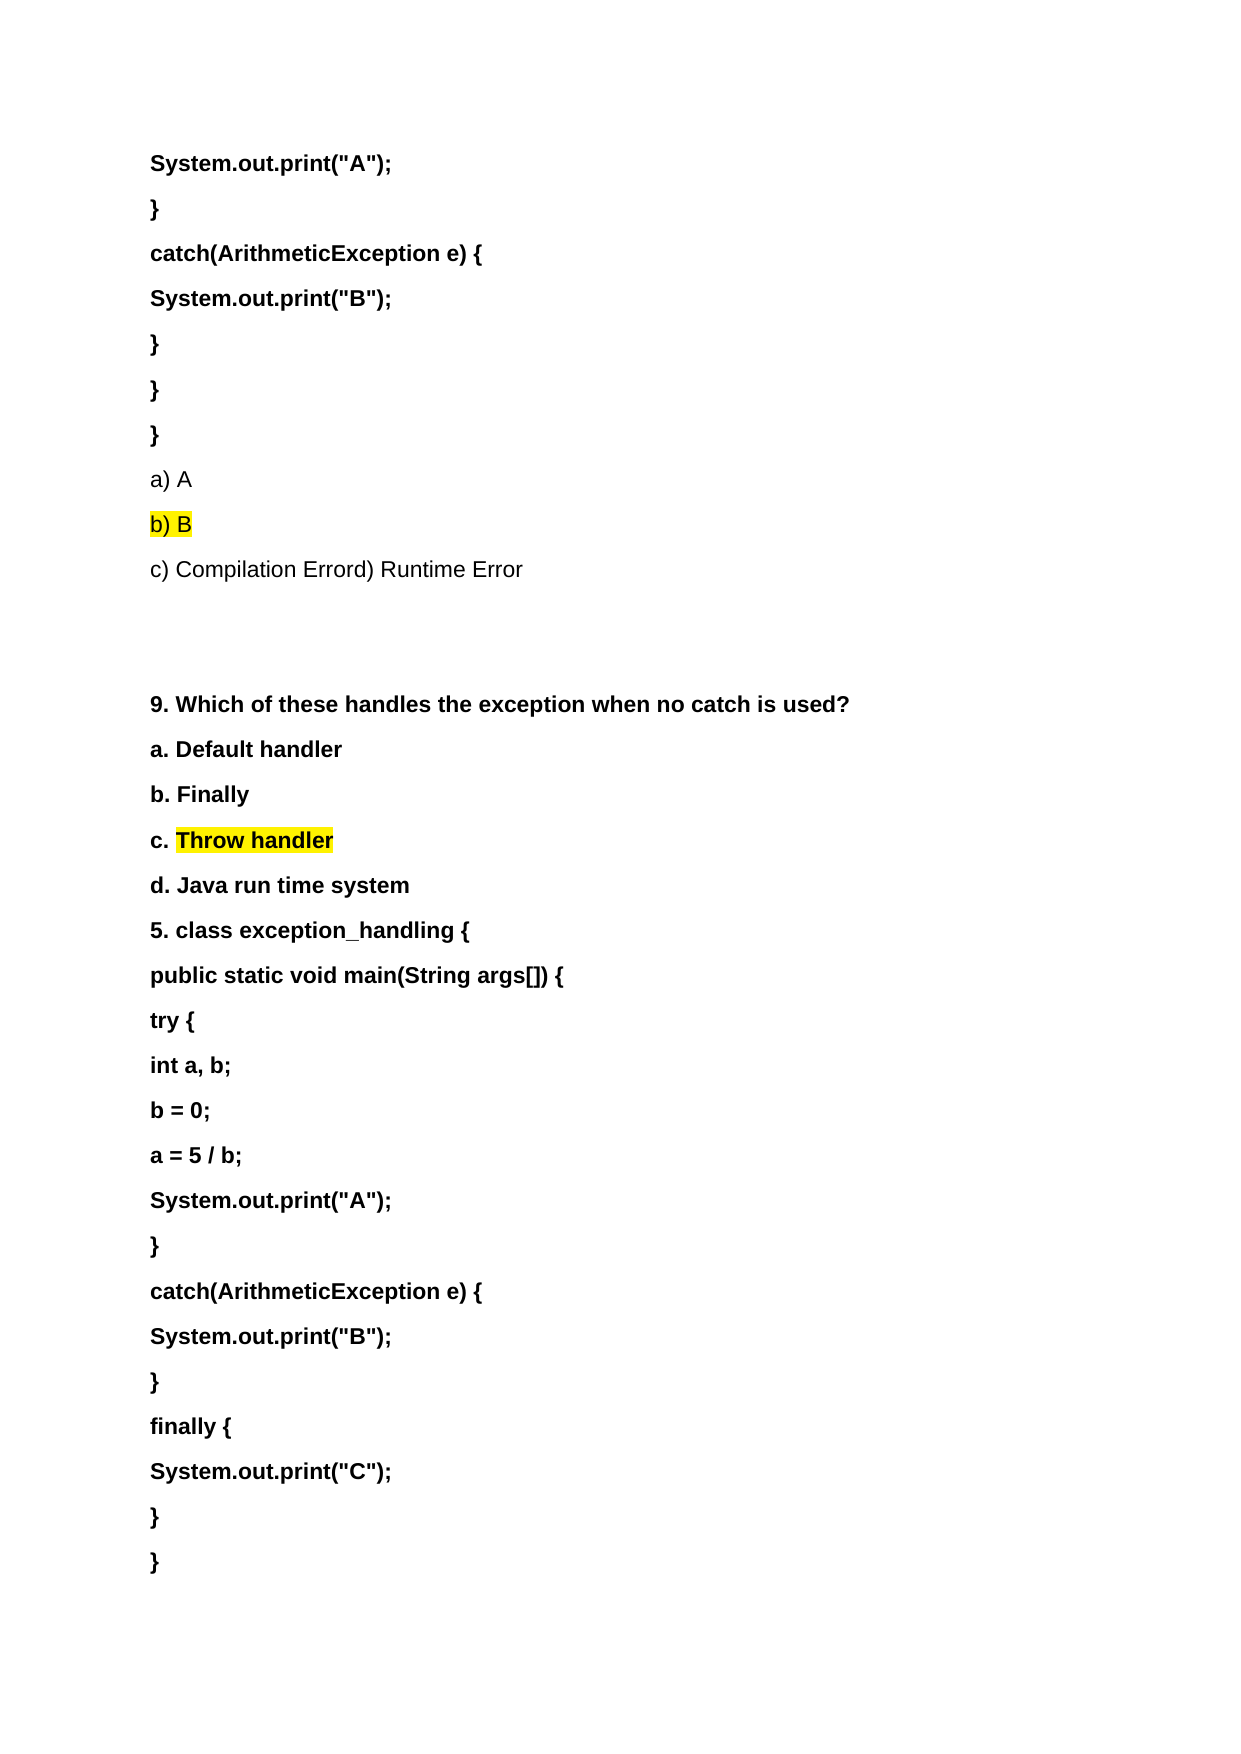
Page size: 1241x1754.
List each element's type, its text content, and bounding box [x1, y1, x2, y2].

text int a, b; [150, 1052, 1090, 1078]
text } [150, 1503, 1090, 1529]
text System.out.print("B"); [150, 1323, 1090, 1349]
text b. Finally [150, 781, 1090, 808]
text } [150, 1368, 1090, 1394]
text } [150, 376, 1090, 402]
text } [150, 421, 1090, 447]
text } [150, 1232, 1090, 1259]
text c. Throw handler [150, 827, 1090, 853]
text c) Compilation Errord) Runtime Error [150, 556, 1090, 582]
text public static void main(String args[]) { [150, 962, 1090, 988]
text try { [150, 1007, 1090, 1033]
text d. Java run time system [150, 872, 1090, 898]
text 9. Which of these handles the exception when no catch is used? [150, 691, 1090, 718]
text System.out.print("A"); [150, 1187, 1090, 1214]
text System.out.print("B"); [150, 285, 1090, 312]
text } [150, 1548, 1090, 1574]
text System.out.print("C"); [150, 1458, 1090, 1484]
text } [150, 195, 1090, 221]
text a = 5 / b; [150, 1142, 1090, 1169]
text catch(ArithmeticException e) { [150, 240, 1090, 267]
text finally { [150, 1413, 1090, 1439]
text a) A [150, 466, 1090, 492]
text 5. class exception_handling { [150, 917, 1090, 943]
text b = 0; [150, 1097, 1090, 1123]
text b) B [150, 511, 1090, 537]
text System.out.print("A"); [150, 150, 1090, 176]
text } [150, 330, 1090, 357]
text a. Default handler [150, 736, 1090, 763]
text catch(ArithmeticException e) { [150, 1278, 1090, 1304]
